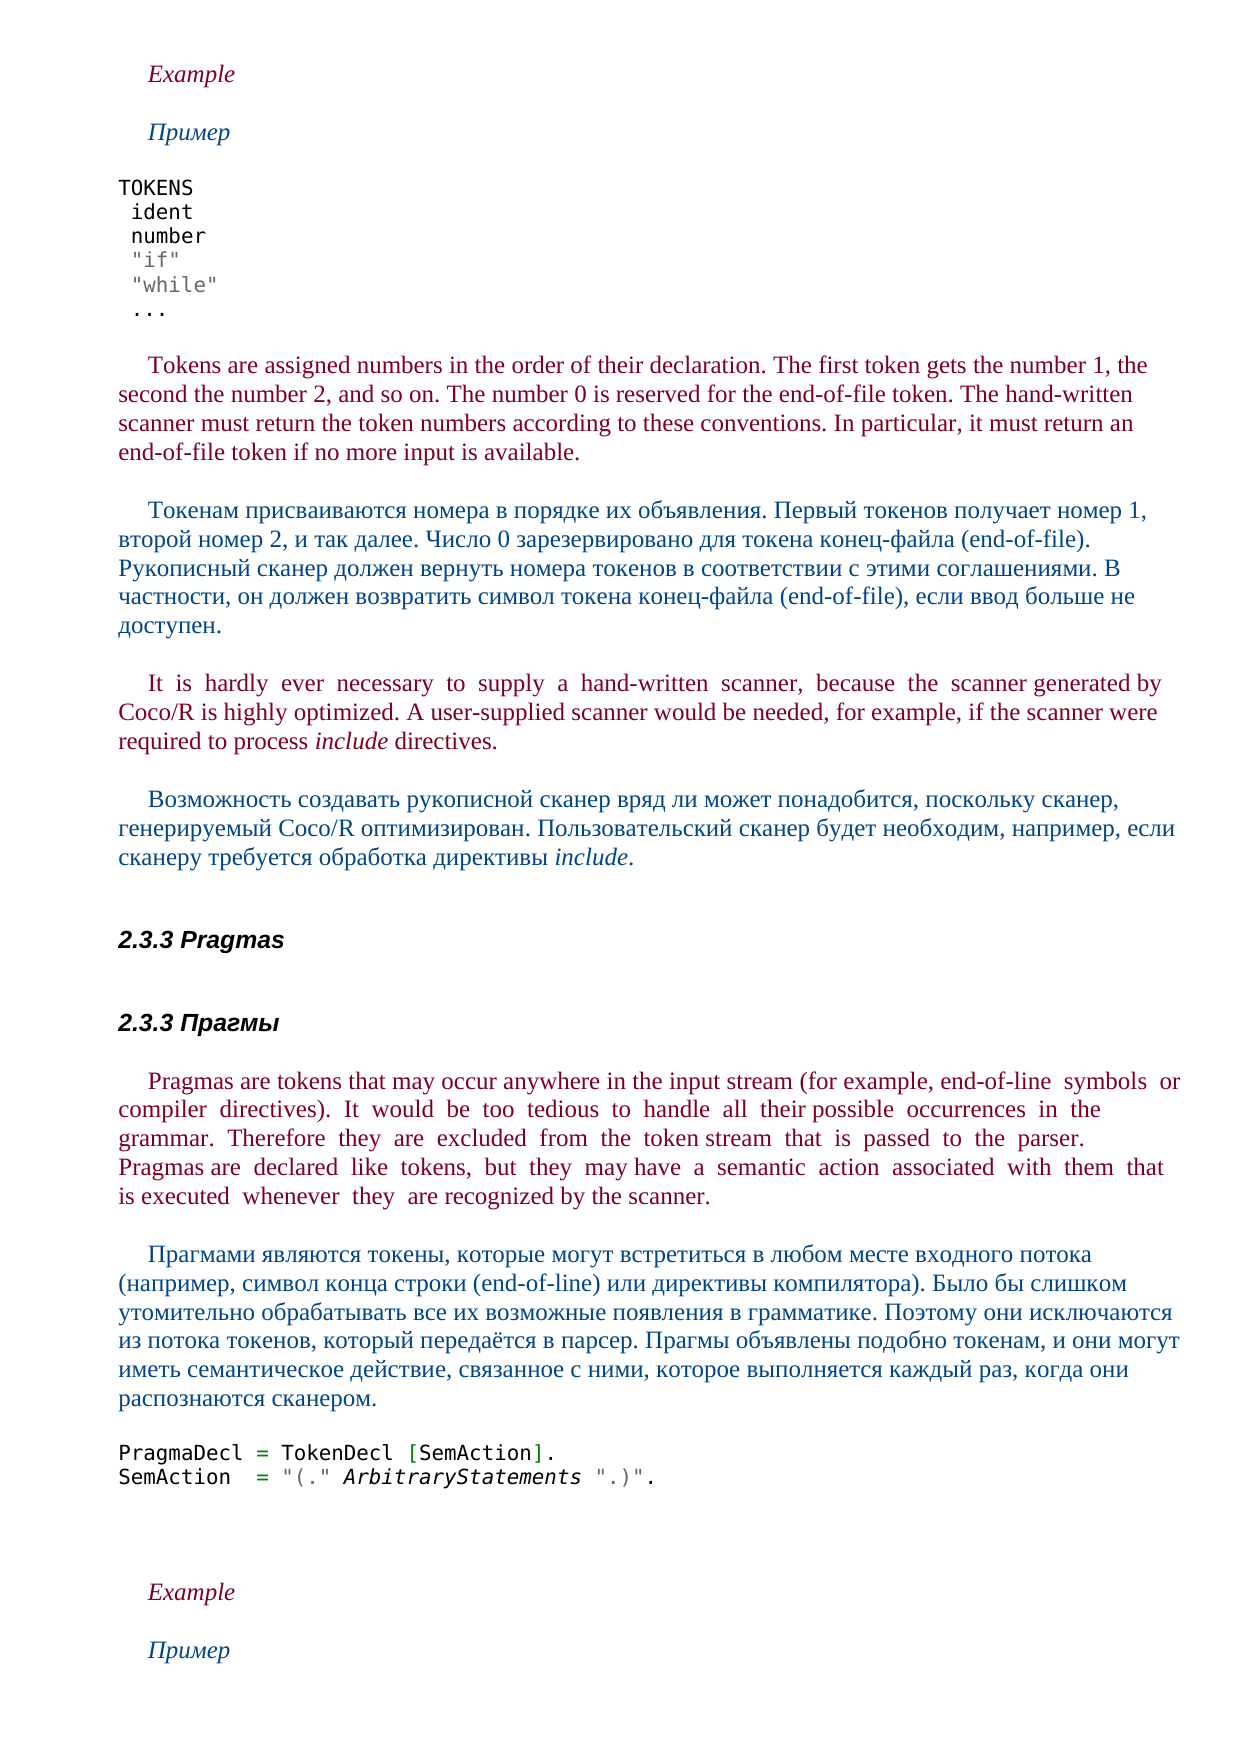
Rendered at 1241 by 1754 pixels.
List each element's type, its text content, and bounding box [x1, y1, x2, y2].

text Возможность создавать рукописной сканер вряд ли может понадобится, поскольку сканер, генерируемый Coco/R оптимизирован. Пользовательский сканер будет необходим, например, если сканеру требуется обработка директивы include. [118, 784, 1181, 870]
subtitle 2.3.3 Прагмы [118, 1008, 1181, 1036]
text Tokens are assigned numbers in the order of their declaration. The first token gets the number 1, the second the number 2, and so on. The number 0 is reserved for the end-of-file token. The hand-written scanner must return the token numbers according to these conventions. In particular, it must return an end-of-file token if no more input is available. [118, 351, 1181, 466]
text TOKENS ident number "if" "while" ... [118, 176, 1181, 321]
text Токенам присваиваются номера в порядке их объявления. Первый токенов получает номер 1, второй номер 2, и так далее. Число 0 зарезервировано для токена конец-файла (end-of-file). Рукописный сканер должен вернуть номера токенов в соответствии с этими соглашениями. В частности, он должен возвратить символ токена конец-файла (end-of-file), если ввод больше не доступен. [118, 495, 1181, 639]
text Прагмами являются токены, которые могут встретиться в любом месте входного потока (например, символ конца строки (end-of-line) или директивы компилятора). Было бы слишком утомительно обрабатывать все их возможные появления в грамматике. Поэтому они исключаются из потока токенов, который передаётся в парсер. Прагмы объявлены подобно токенам, и они могут иметь семантическое действие, связанное с ними, которое выполняется каждый раз, когда они распознаются сканером. [118, 1239, 1181, 1412]
text Pragmas are tokens that may occur anywhere in the input stream (for example, end-of-line symbols or compiler directives). It would be too tedious to handle all their possible occurrences in the grammar. Therefore they are excluded from the token stream that is passed to the parser. Pragmas are declared like tokens, but they may have a semantic action associated with them that is executed whenever they are recognized by the scanner. [118, 1066, 1181, 1209]
text Example [118, 59, 1181, 88]
text PragmaDecl = TokenDecl [SemAction]. SemAction = "(." ArbitraryStatements ".)". [118, 1441, 1181, 1489]
subtitle 2.3.3 Pragmas [118, 925, 1181, 953]
text Пример [118, 1636, 1181, 1664]
text Пример [118, 117, 1181, 146]
text It is hardly ever necessary to supply a hand-written scanner, because the scanner generated by Coco/R is highly optimized. A user-supplied scanner would be needed, for example, if the scanner were required to process include directives. [118, 668, 1181, 754]
text Example [118, 1577, 1181, 1606]
